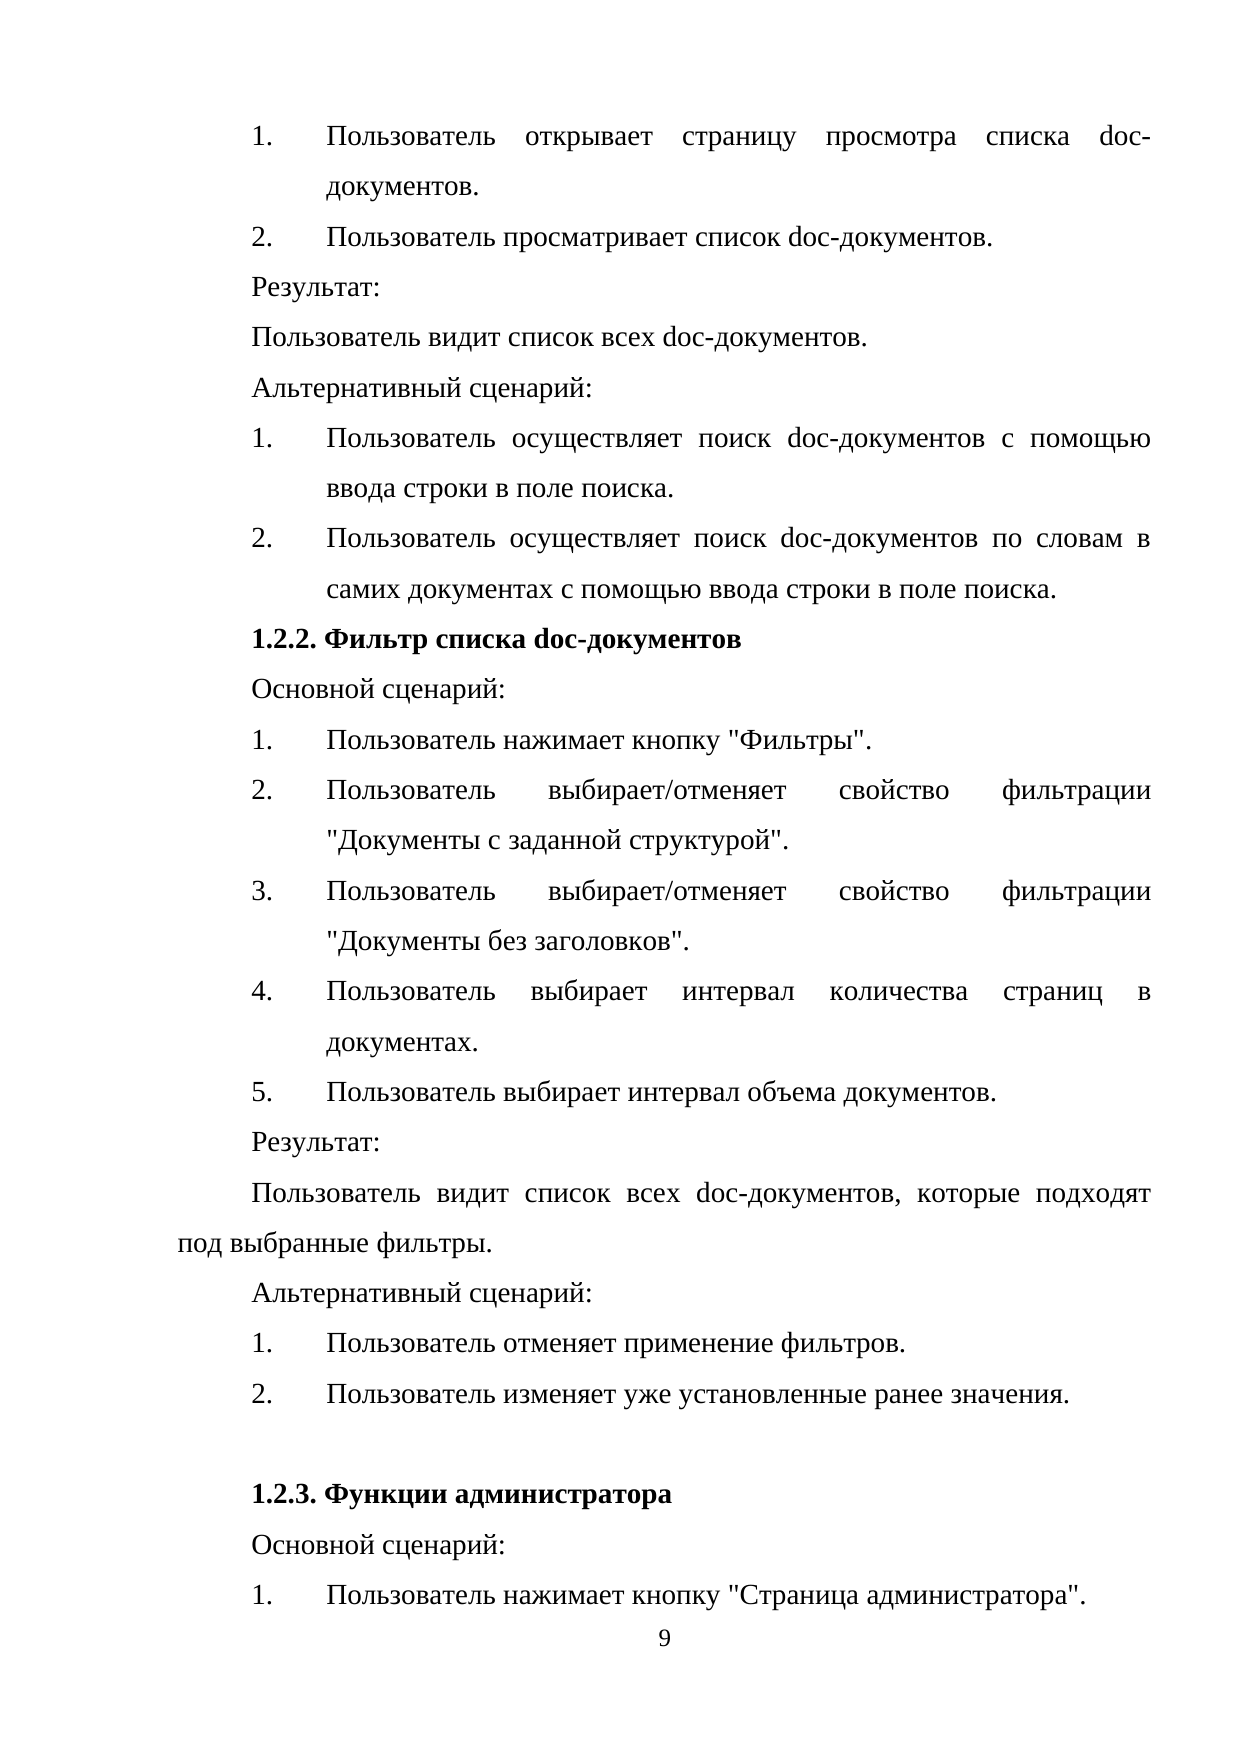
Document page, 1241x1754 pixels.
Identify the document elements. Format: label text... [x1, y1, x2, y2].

text Альтернативный сценарий: [177, 1275, 1152, 1309]
list Пользователь выбирает/отменяет свойство фильтрации "Документы без заголовков". [251, 873, 1152, 957]
text Пользователь видит список всех doc-документов, которые подходят под выбранные фильтры. [177, 1175, 1152, 1258]
list Пользователь просматривает список doc-документов. [251, 219, 1152, 252]
list Пользователь открывает страницу просмотра списка doc-документов. [251, 118, 1152, 202]
list Пользователь выбирает/отменяет свойство фильтрации "Документы с заданной структурой". [251, 772, 1152, 856]
text Пользователь видит список всех doc-документов. [177, 319, 1152, 353]
list Пользователь выбирает интервал количества страниц в документах. [251, 973, 1152, 1057]
list Пользователь изменяет уже установленные ранее значения. [251, 1376, 1152, 1409]
list Пользователь осуществляет поиск doc-документов по словам в самих документах с помощью ввода строки в поле поиска. [251, 521, 1152, 604]
list Пользователь нажимает кнопку "Фильтры". [251, 722, 1152, 755]
list Пользователь выбирает интервал объема документов. [251, 1074, 1152, 1108]
text Основной сценарий: [177, 1527, 1152, 1560]
text Основной сценарий: [177, 672, 1152, 705]
text Результат: [177, 269, 1152, 303]
list Пользователь нажимает кнопку "Страница администратора". [251, 1577, 1152, 1611]
text Результат: [177, 1124, 1152, 1158]
list Пользователь отменяет применение фильтров. [251, 1326, 1152, 1359]
list Пользователь осуществляет поиск doc-документов с помощью ввода строки в поле поиска. [251, 420, 1152, 504]
text Альтернативный сценарий: [177, 370, 1152, 403]
text 1.2.2. Фильтр списка doc-документов [177, 621, 1152, 655]
text 1.2.3. Функции администратора [177, 1477, 1152, 1510]
